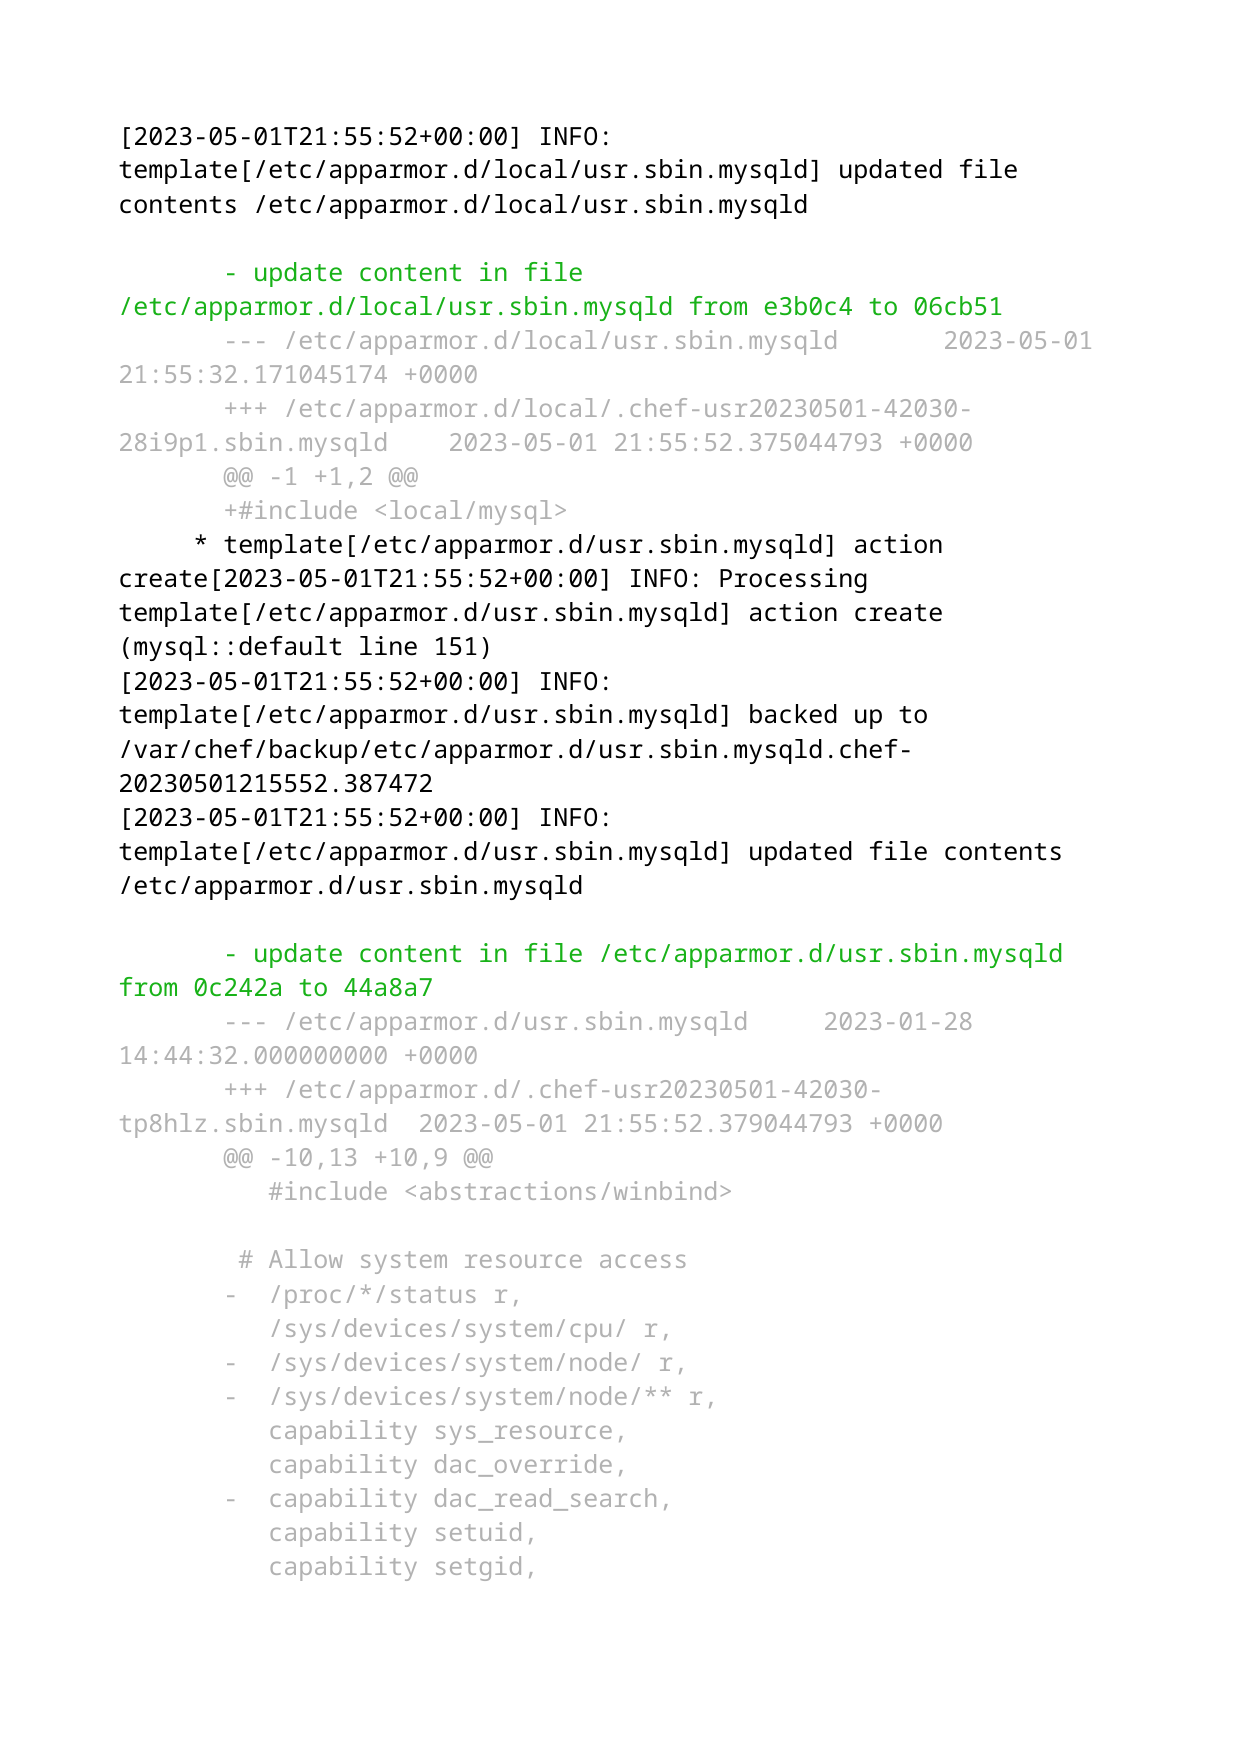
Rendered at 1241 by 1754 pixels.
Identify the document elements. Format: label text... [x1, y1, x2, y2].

text [2023-05-01T21:55:52+00:00] INFO: template[/etc/apparmor.d/local/usr.sbin.mysqld] updated file contents /etc/apparmor.d/local/usr.sbin.mysqld - update content in file /etc/apparmor.d/local/usr.sbin.mysqld from e3b0c4 to 06cb51 --- /etc/apparmor.d/local/usr.sbin.mysqld 2023-05-01 21:55:32.171045174 +0000 +++ /etc/apparmor.d/local/.chef-usr20230501-42030-28i9p1.sbin.mysqld 2023-05-01 21:55:52.375044793 +0000 @@ -1 +1,2 @@ +#include <local/mysql> * template[/etc/apparmor.d/usr.sbin.mysqld] action create[2023-05-01T21:55:52+00:00] INFO: Processing template[/etc/apparmor.d/usr.sbin.mysqld] action create (mysql::default line 151) [2023-05-01T21:55:52+00:00] INFO: template[/etc/apparmor.d/usr.sbin.mysqld] backed up to /var/chef/backup/etc/apparmor.d/usr.sbin.mysqld.chef-20230501215552.387472 [2023-05-01T21:55:52+00:00] INFO: template[/etc/apparmor.d/usr.sbin.mysqld] updated file contents /etc/apparmor.d/usr.sbin.mysqld - update content in file /etc/apparmor.d/usr.sbin.mysqld from 0c242a to 44a8a7 --- /etc/apparmor.d/usr.sbin.mysqld 2023-01-28 14:44:32.000000000 +0000 +++ /etc/apparmor.d/.chef-usr20230501-42030-tp8hlz.sbin.mysqld 2023-05-01 21:55:52.379044793 +0000 @@ -10,13 +10,9 @@ #include <abstractions/winbind> # Allow system resource access - /proc/*/status r, /sys/devices/system/cpu/ r, - /sys/devices/system/node/ r, - /sys/devices/system/node/** r, capability sys_resource, capability dac_override, - capability dac_read_search, capability setuid, capability setgid, [118, 118, 1122, 1617]
